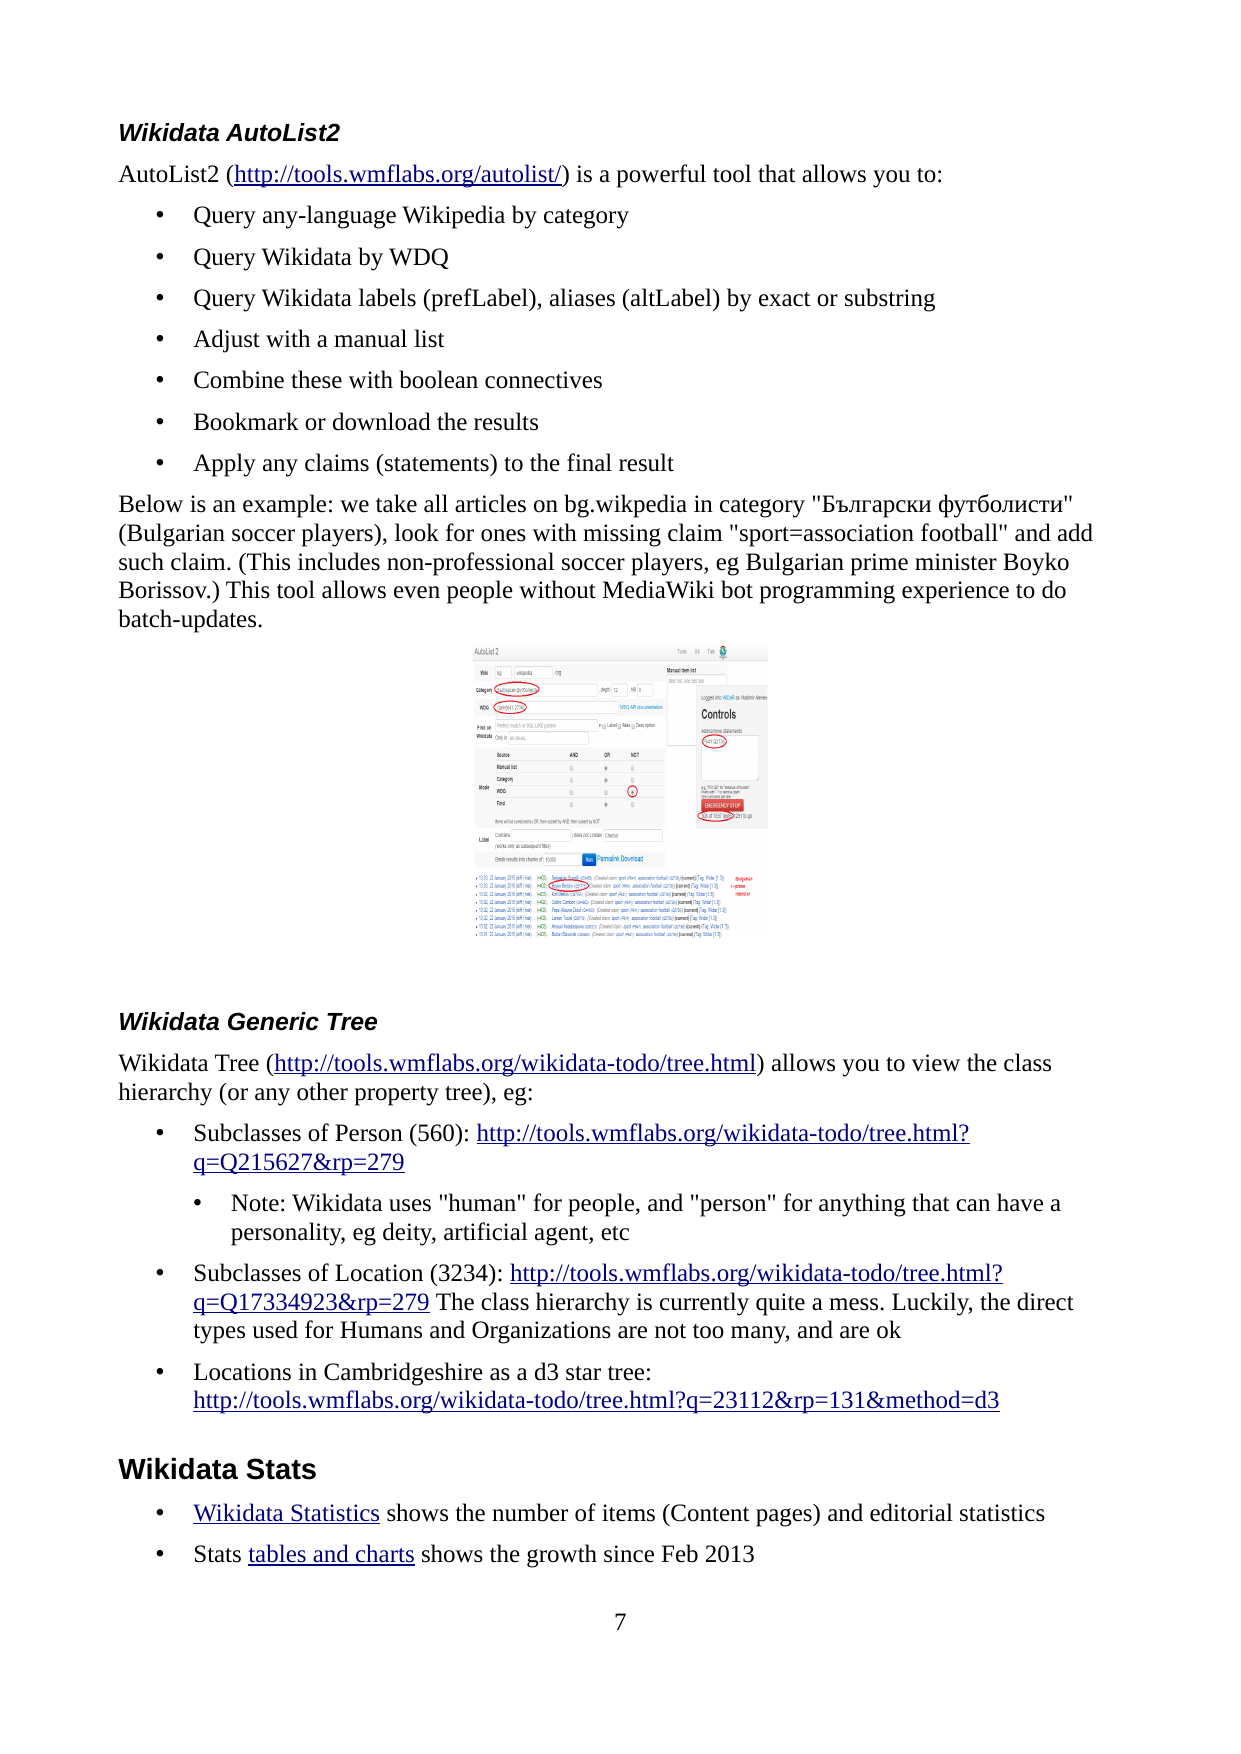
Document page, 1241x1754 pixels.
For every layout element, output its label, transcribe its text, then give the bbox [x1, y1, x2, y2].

text AutoList2 (http://tools.wmflabs.org/autolist/) is a powerful tool that allows you to: [118, 159, 1122, 188]
list Combine these with boolean connectives [156, 365, 1122, 394]
list Wikidata Statistics shows the number of items (Content pages) and editorial statistics [156, 1498, 1122, 1527]
list Locations in Cambridgeshire as a d3 star tree: http://tools.wmflabs.org/wikidata-todo/tree.html?q=23112&rp=131&method=d3 [156, 1357, 1122, 1414]
list Query any-language Wikipedia by category [156, 200, 1122, 229]
list Note: Wikidata uses "human" for people, and "person" for anything that can have a personality, eg deity, artificial agent, etc [193, 1188, 1122, 1246]
list Adjust with a manual list [156, 324, 1122, 353]
subtitle Wikidata Generic Tree [118, 1007, 1122, 1036]
list Apply any claims (statements) to the final result [156, 448, 1122, 477]
list Query Wikidata by WDQ [156, 242, 1122, 270]
subtitle Wikidata Stats [118, 1452, 1122, 1485]
text Below is an example: we take all articles on bg.wikpedia in category "Български футболисти" (Bulgarian soccer players), look for ones with missing claim "sport=association football" and add such claim. (This includes non-professional soccer players, eg Bulgarian prime minister Boyko Borissov.) This tool allows even people without MediaWiki bot programming experience to do batch-updates. [118, 489, 1122, 633]
list Bookmark or download the results [156, 407, 1122, 435]
subtitle Wikidata AutoList2 [118, 118, 1122, 147]
text Wikidata Tree (http://tools.wmflabs.org/wikidata-todo/tree.html) allows you to view the class hierarchy (or any other property tree), eg: [118, 1048, 1122, 1106]
list Subclasses of Person (560): http://tools.wmflabs.org/wikidata-todo/tree.html?q=Q215627&rp=279 [156, 1118, 1122, 1176]
list Query Wikidata labels (prefLabel), aliases (altLabel) by exact or substring [156, 283, 1122, 312]
list Subclasses of Location (3234): http://tools.wmflabs.org/wikidata-todo/tree.html?q=Q17334923&rp=279 The class hierarchy is currently quite a mess. Luckily, the direct types used for Humans and Organizations are not too many, and are ok [156, 1258, 1122, 1344]
list Stats tables and charts shows the growth since Feb 2013 [156, 1539, 1122, 1568]
